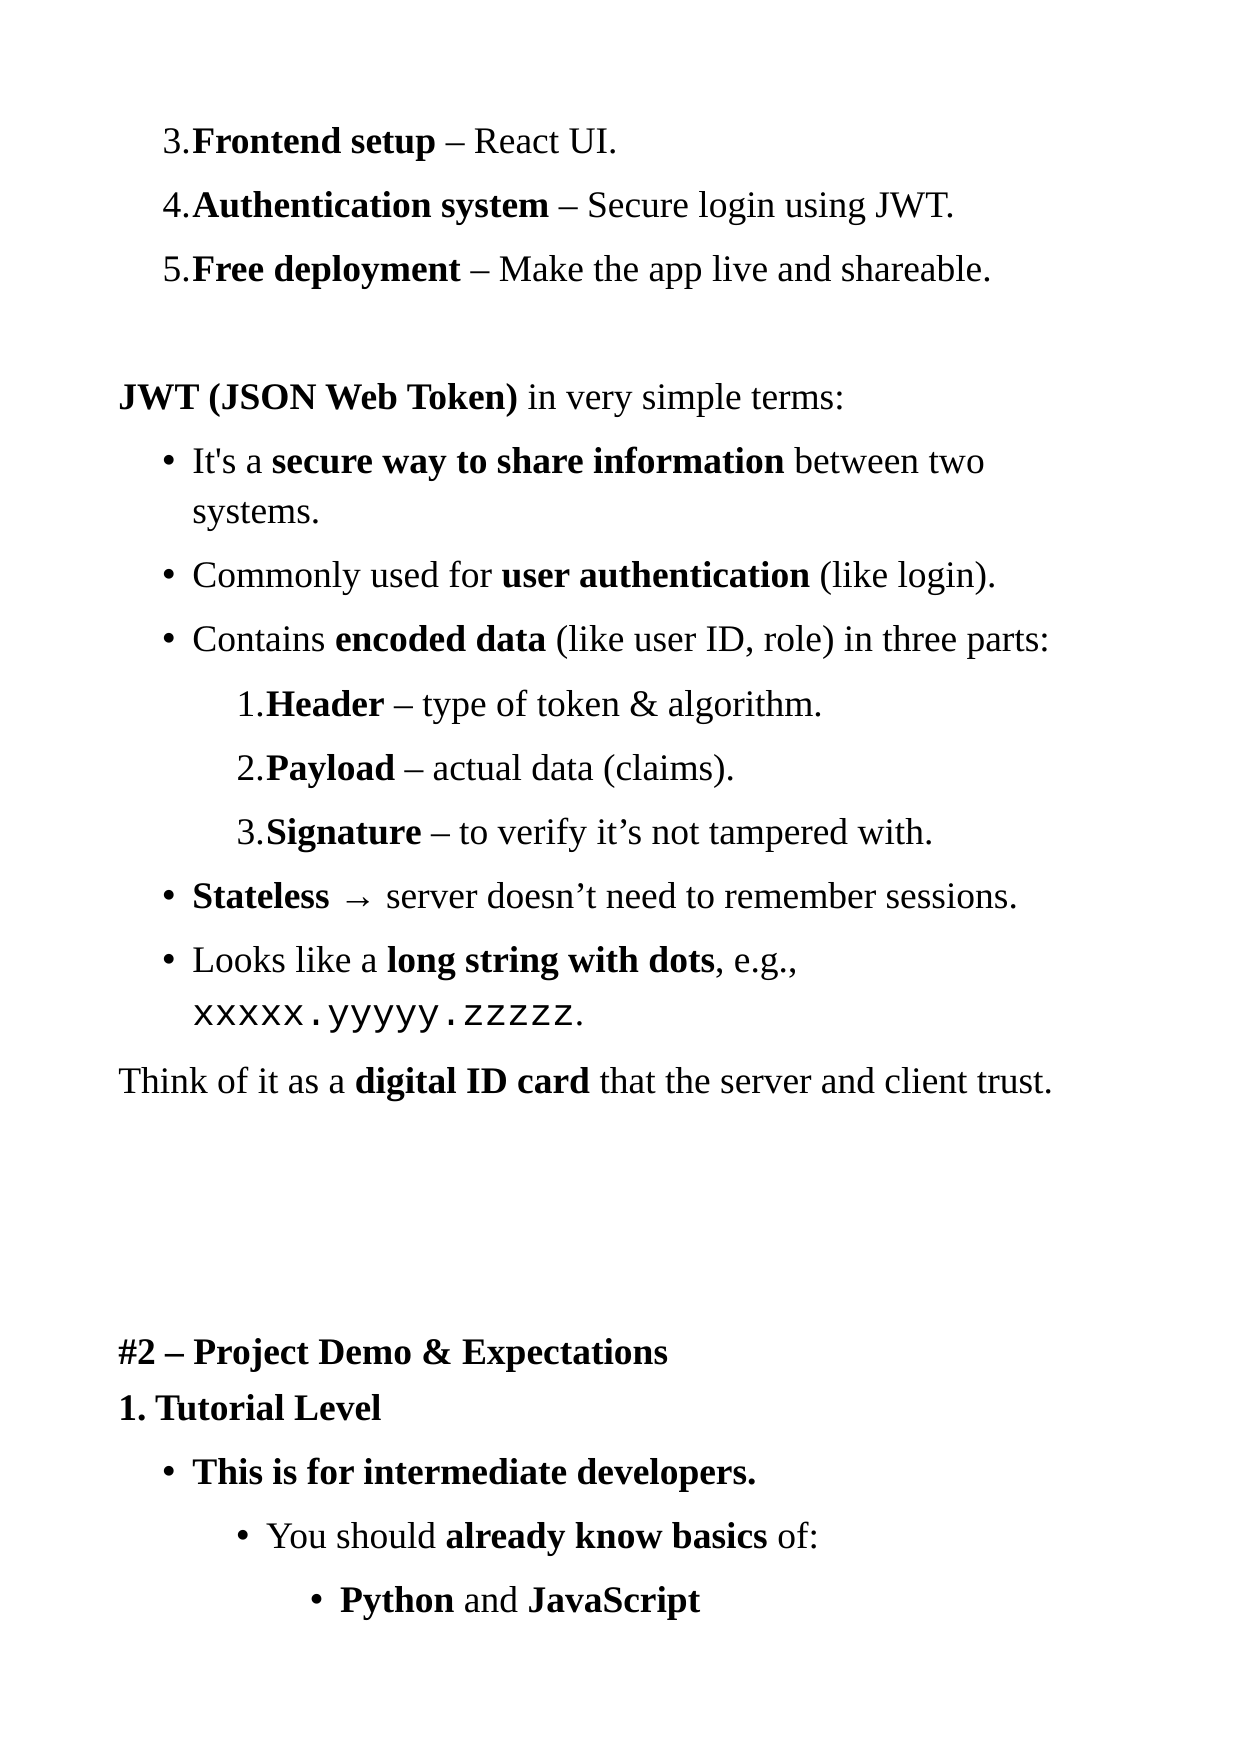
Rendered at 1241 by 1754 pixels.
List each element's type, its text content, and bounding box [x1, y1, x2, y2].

list Signature – to verify it’s not tampered with. [236, 809, 1122, 852]
list Authentication system – Secure login using JWT. [162, 182, 1122, 225]
text Think of it as a digital ID card that the server and client trust. ✅ [118, 1058, 1122, 1101]
list Commonly used for user authentication (like login). [162, 553, 1122, 596]
list You should already know basics of: [236, 1513, 1122, 1556]
subtitle 1. Tutorial Level [118, 1385, 1122, 1428]
list Contains encoded data (like user ID, role) in three parts: [162, 617, 1122, 660]
list Python and JavaScript [310, 1577, 1122, 1621]
list This is for intermediate developers. [162, 1449, 1122, 1492]
list Looks like a long string with dots, e.g., xxxxx.yyyyy.zzzzz. [162, 938, 1122, 1037]
list Header – type of token & algorithm. [236, 681, 1122, 724]
list Free deployment – Make the app live and shareable. [162, 246, 1122, 289]
list It's a secure way to share information between two systems. [162, 439, 1122, 532]
text JWT (JSON Web Token) in very simple terms: [118, 375, 1122, 418]
list Payload – actual data (claims). [236, 745, 1122, 788]
list Frontend setup – React UI. [162, 118, 1122, 161]
subtitle #2 – Project Demo & Expectations [118, 1329, 1122, 1372]
list Stateless → server doesn’t need to remember sessions. [162, 873, 1122, 917]
